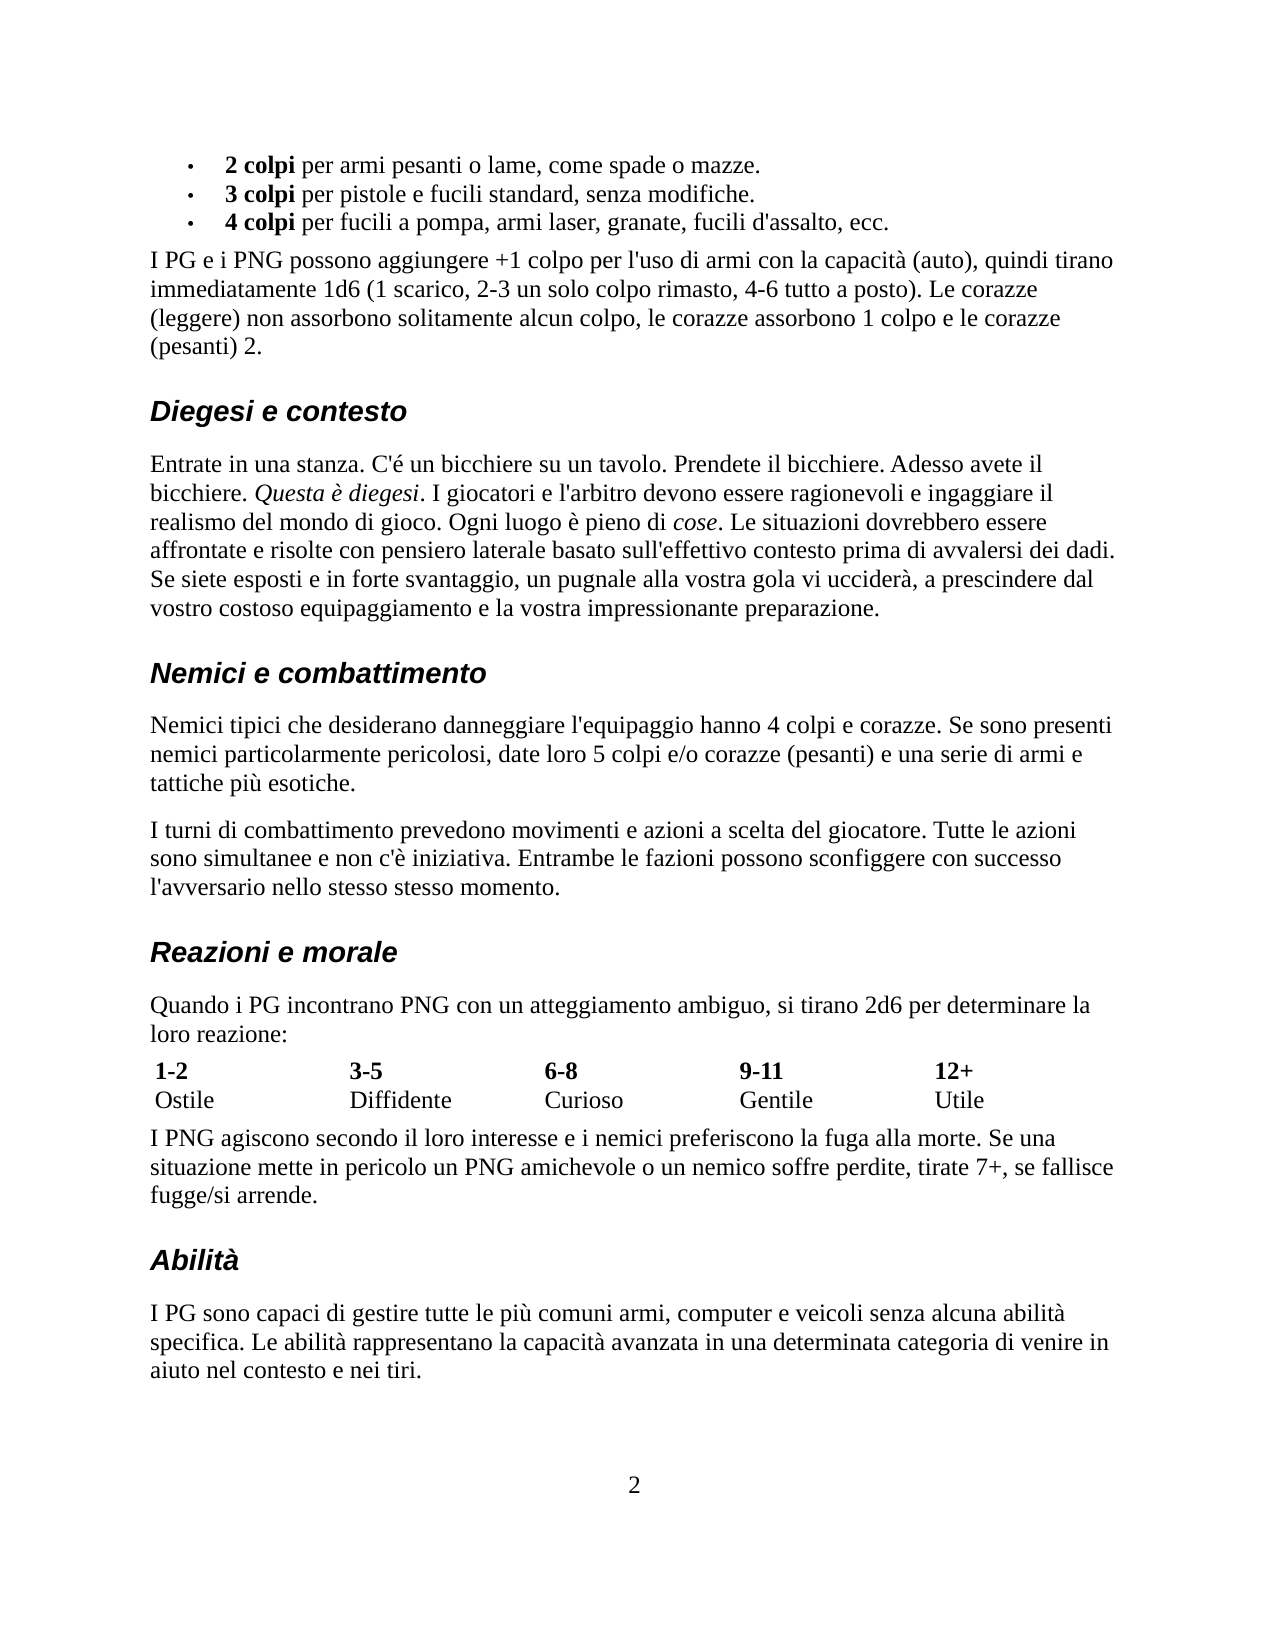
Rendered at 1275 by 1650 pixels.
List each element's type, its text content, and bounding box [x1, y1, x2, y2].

subtitle Nemici e combattimento [150, 656, 1125, 689]
text Quando i PG incontrano PNG con un atteggiamento ambiguo, si tirano 2d6 per determinare la loro reazione: [150, 990, 1125, 1047]
text Nemici tipici che desiderano danneggiare l'equipaggio hanno 4 colpi e corazze. Se sono presenti nemici particolarmente pericolosi, date loro 5 colpi e/o corazze (pesanti) e una serie di armi e tattiche più esotiche. [150, 711, 1125, 797]
table_header 9-11 [735, 1056, 930, 1085]
table_header 1-2 [150, 1056, 345, 1085]
table_header 3-5 [345, 1056, 540, 1085]
subtitle Reazioni e morale [150, 935, 1125, 968]
text I PNG agiscono secondo il loro interesse e i nemici preferiscono la fuga alla morte. Se una situazione mette in pericolo un PNG amichevole o un nemico soffre perdite, tirate 7+, se fallisce fugge/si arrende. [150, 1123, 1125, 1209]
text I PG e i PNG possono aggiungere +1 colpo per l'uso di armi con la capacità (auto), quindi tirano immediatamente 1d6 (1 scarico, 2-3 un solo colpo rimasto, 4-6 tutto a posto). Le corazze (leggere) non assorbono solitamente alcun colpo, le corazze assorbono 1 colpo e le corazze (pesanti) 2. [150, 245, 1125, 360]
list 4 colpi per fucili a pompa, armi laser, granate, fucili d'assalto, ecc. [187, 207, 1125, 236]
table_cell Curioso [540, 1085, 735, 1114]
list 2 colpi per armi pesanti o lame, come spade o mazze. [187, 150, 1125, 179]
table_header 12+ [930, 1056, 1125, 1085]
table_cell Gentile [735, 1085, 930, 1114]
text Entrate in una stanza. C'é un bicchiere su un tavolo. Prendete il bicchiere. Adesso avete il bicchiere. Questa è diegesi. I giocatori e l'arbitro devono essere ragionevoli e ingaggiare il realismo del mondo di gioco. Ogni luogo è pieno di cose. Le situazioni dovrebbero essere affrontate e risolte con pensiero laterale basato sull'effettivo contesto prima di avvalersi dei dadi. Se siete esposti e in forte svantaggio, un pugnale alla vostra gola vi ucciderà, a prescindere dal vostro costoso equipaggiamento e la vostra impressionante preparazione. [150, 449, 1125, 622]
table_cell Utile [930, 1085, 1125, 1114]
table_header 6-8 [540, 1056, 735, 1085]
subtitle Diegesi e contesto [150, 394, 1125, 428]
table_cell Diffidente [345, 1085, 540, 1114]
text I PG sono capaci di gestire tutte le più comuni armi, computer e veicoli senza alcuna abilità specifica. Le abilità rappresentano la capacità avanzata in una determinata categoria di venire in aiuto nel contesto e nei tiri. [150, 1298, 1125, 1384]
text I turni di combattimento prevedono movimenti e azioni a scelta del giocatore. Tutte le azioni sono simultanee e non c'è iniziativa. Entrambe le fazioni possono sconfiggere con successo l'avversario nello stesso stesso momento. [150, 815, 1125, 901]
table_cell Ostile [150, 1085, 345, 1114]
list 3 colpi per pistole e fucili standard, senza modifiche. [187, 179, 1125, 207]
subtitle Abilità [150, 1243, 1125, 1277]
